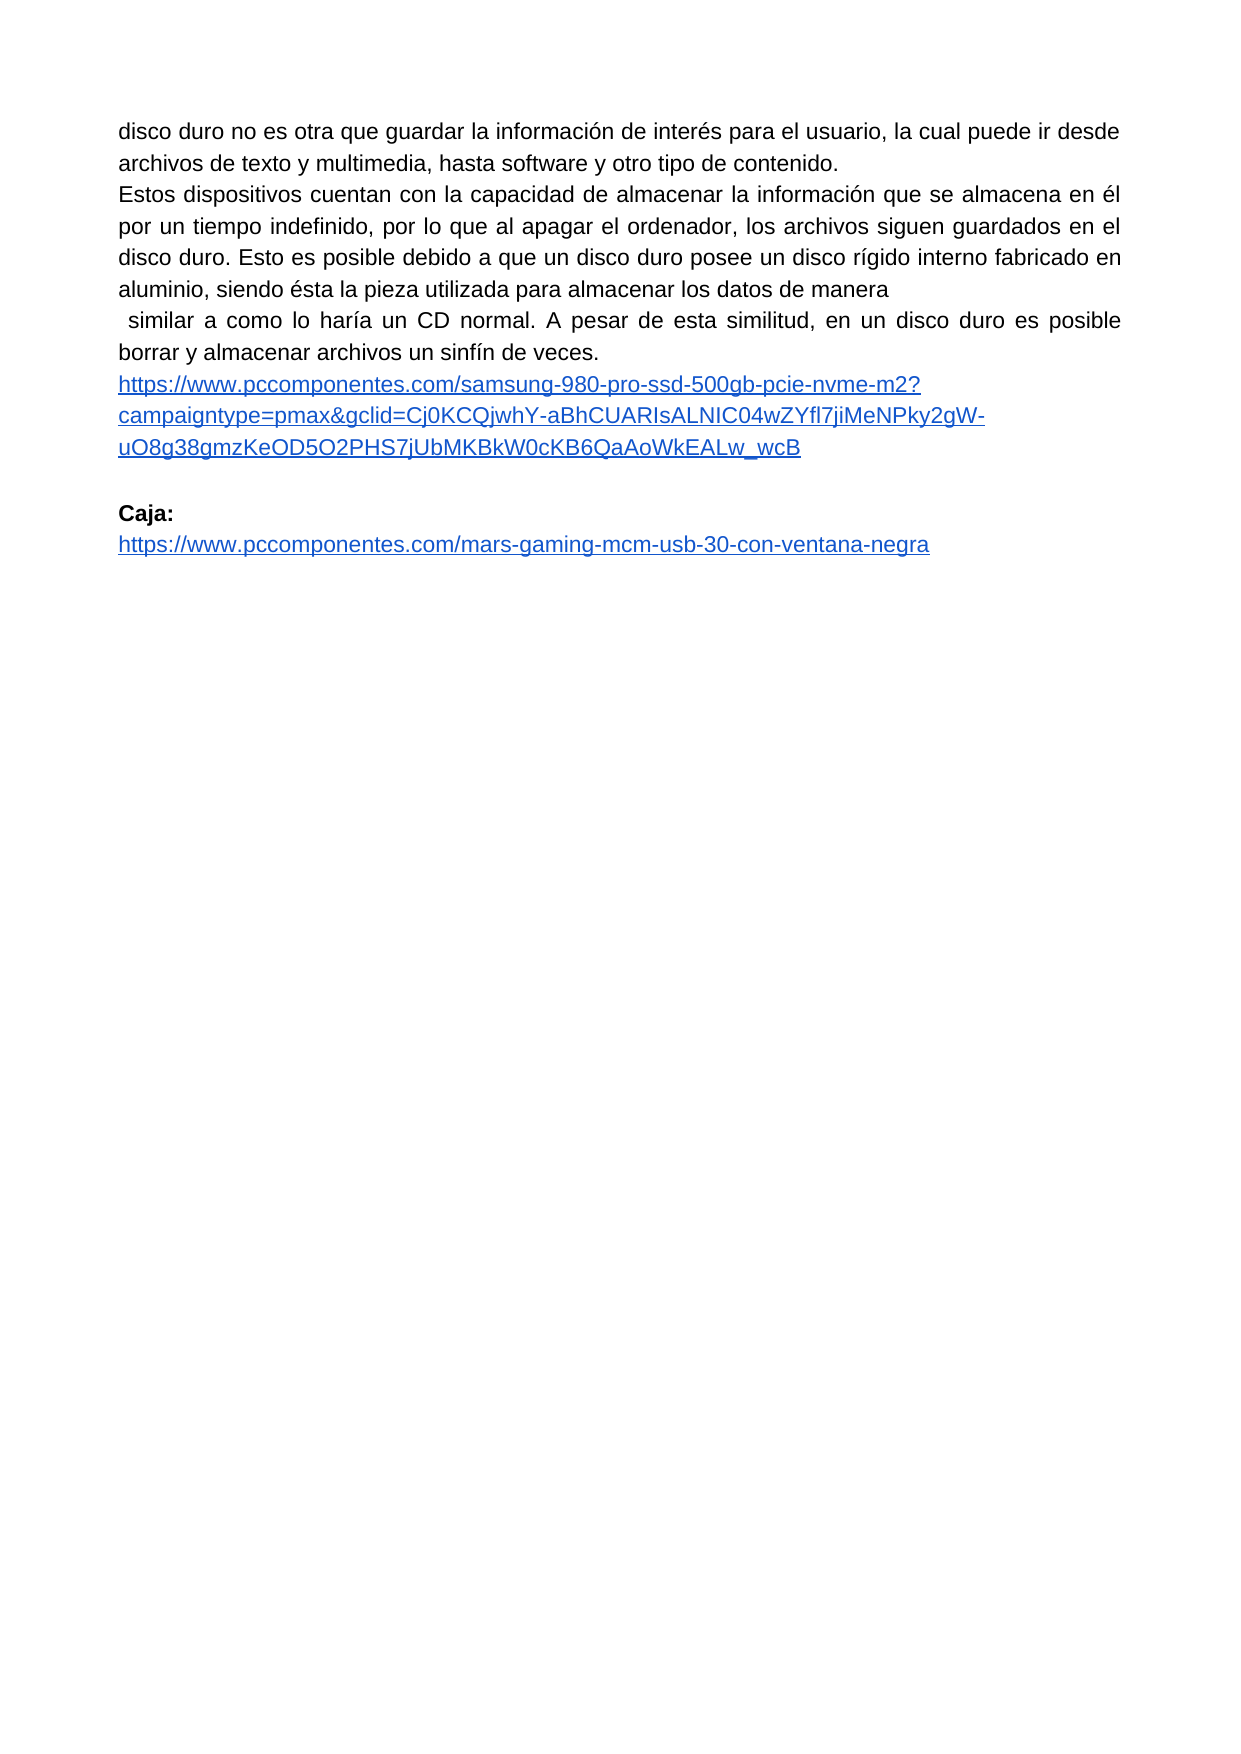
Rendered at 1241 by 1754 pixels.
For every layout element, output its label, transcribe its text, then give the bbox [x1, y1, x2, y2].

text disco duro no es otra que guardar la información de interés para el usuario, la cual puede ir desde archivos de texto y multimedia, hasta software y otro tipo de contenido. [118, 118, 1122, 176]
text https://www.pccomponentes.com/samsung-980-pro-ssd-500gb-pcie-nvme-m2?campaigntype=pmax&gclid=Cj0KCQjwhY-aBhCUARIsALNIC04wZYfl7jiMeNPky2gW-uO8g38gmzKeOD5O2PHS7jUbMKBkW0cKB6QaAoWkEALw_wcB [118, 371, 1122, 460]
text https://www.pccomponentes.com/mars-gaming-mcm-usb-30-con-ventana-negra [118, 531, 1122, 558]
text Caja: [118, 500, 1122, 526]
text similar a como lo haría un CD normal. A pesar de esta similitud, en un disco duro es posible borrar y almacenar archivos un sinfín de veces. [118, 307, 1122, 365]
text Estos dispositivos cuentan con la capacidad de almacenar la información que se almacena en él por un tiempo indefinido, por lo que al apagar el ordenador, los archivos siguen guardados en el disco duro. Esto es posible debido a que un disco duro posee un disco rígido interno fabricado en aluminio, siendo ésta la pieza utilizada para almacenar los datos de manera [118, 181, 1122, 302]
